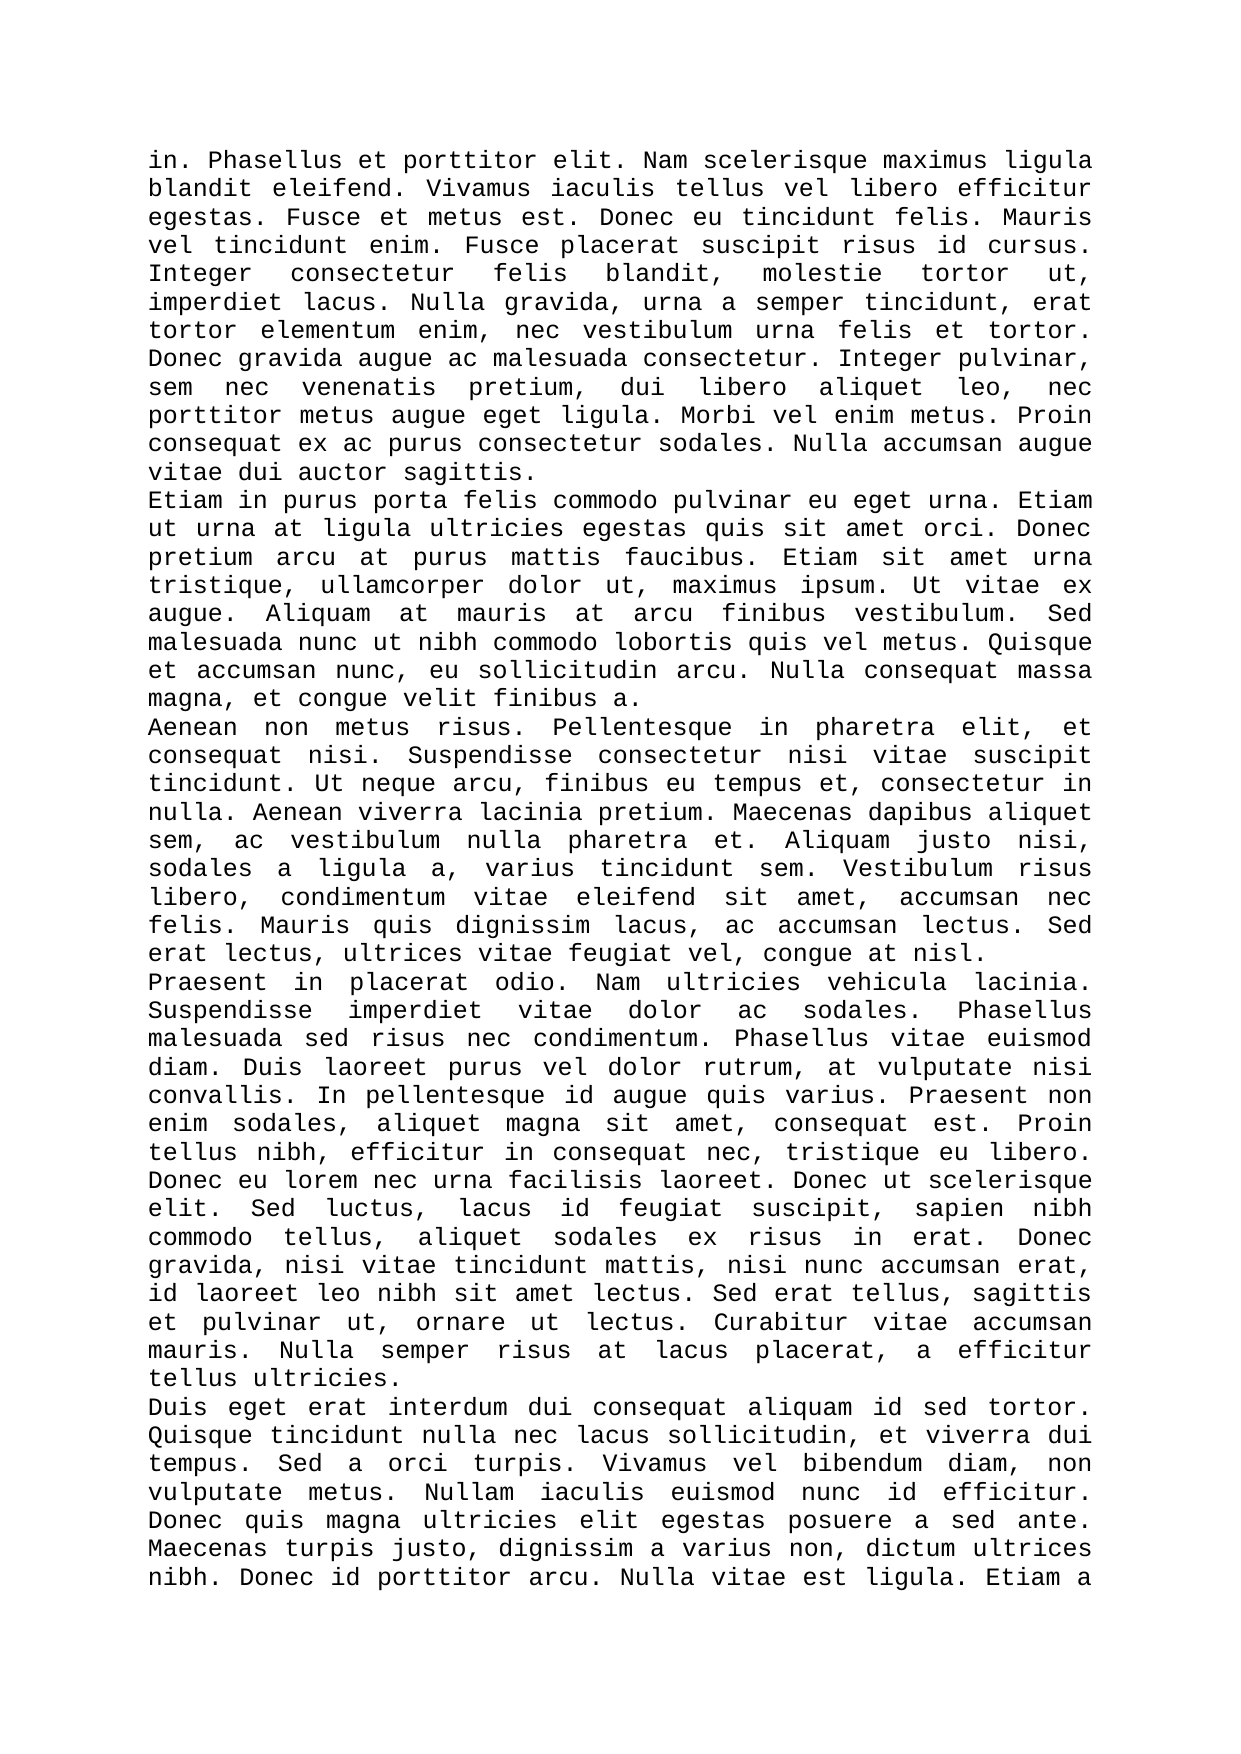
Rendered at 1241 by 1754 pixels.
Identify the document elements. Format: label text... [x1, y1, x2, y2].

text Etiam in purus porta felis commodo pulvinar eu eget urna. Etiam ut urna at ligula ultricies egestas quis sit amet orci. Donec pretium arcu at purus mattis faucibus. Etiam sit amet urna tristique, ullamcorper dolor ut, maximus ipsum. Ut vitae ex augue. Aliquam at mauris at arcu finibus vestibulum. Sed malesuada nunc ut nibh commodo lobortis quis vel metus. Quisque et accumsan nunc, eu sollicitudin arcu. Nulla consequat massa magna, et congue velit finibus a. [148, 488, 1093, 714]
text Duis eget erat interdum dui consequat aliquam id sed tortor. Quisque tincidunt nulla nec lacus sollicitudin, et viverra dui tempus. Sed a orci turpis. Vivamus vel bibendum diam, non vulputate metus. Nullam iaculis euismod nunc id efficitur. Donec quis magna ultricies elit egestas posuere a sed ante. Maecenas turpis justo, dignissim a varius non, dictum ultrices nibh. Donec id porttitor arcu. Nulla vitae est ligula. Etiam a [148, 1394, 1093, 1593]
text Aenean non metus risus. Pellentesque in pharetra elit, et consequat nisi. Suspendisse consectetur nisi vitae suscipit tincidunt. Ut neque arcu, finibus eu tempus et, consectetur in nulla. Aenean viverra lacinia pretium. Maecenas dapibus aliquet sem, ac vestibulum nulla pharetra et. Aliquam justo nisi, sodales a ligula a, varius tincidunt sem. Vestibulum risus libero, condimentum vitae eleifend sit amet, accumsan nec felis. Mauris quis dignissim lacus, ac accumsan lectus. Sed erat lectus, ultrices vitae feugiat vel, congue at nisl. [148, 714, 1093, 969]
text Praesent in placerat odio. Nam ultricies vehicula lacinia. Suspendisse imperdiet vitae dolor ac sodales. Phasellus malesuada sed risus nec condimentum. Phasellus vitae euismod diam. Duis laoreet purus vel dolor rutrum, at vulputate nisi convallis. In pellentesque id augue quis varius. Praesent non enim sodales, aliquet magna sit amet, consequat est. Proin tellus nibh, efficitur in consequat nec, tristique eu libero. Donec eu lorem nec urna facilisis laoreet. Donec ut scelerisque elit. Sed luctus, lacus id feugiat suscipit, sapien nibh commodo tellus, aliquet sodales ex risus in erat. Donec gravida, nisi vitae tincidunt mattis, nisi nunc accumsan erat, id laoreet leo nibh sit amet lectus. Sed erat tellus, sagittis et pulvinar ut, ornare ut lectus. Curabitur vitae accumsan mauris. Nulla semper risus at lacus placerat, a efficitur tellus ultricies. [148, 969, 1093, 1394]
text in. Phasellus et porttitor elit. Nam scelerisque maximus ligula blandit eleifend. Vivamus iaculis tellus vel libero efficitur egestas. Fusce et metus est. Donec eu tincidunt felis. Mauris vel tincidunt enim. Fusce placerat suscipit risus id cursus. Integer consectetur felis blandit, molestie tortor ut, imperdiet lacus. Nulla gravida, urna a semper tincidunt, erat tortor elementum enim, nec vestibulum urna felis et tortor. Donec gravida augue ac malesuada consectetur. Integer pulvinar, sem nec venenatis pretium, dui libero aliquet leo, nec porttitor metus augue eget ligula. Morbi vel enim metus. Proin consequat ex ac purus consectetur sodales. Nulla accumsan augue vitae dui auctor sagittis. [148, 148, 1093, 488]
